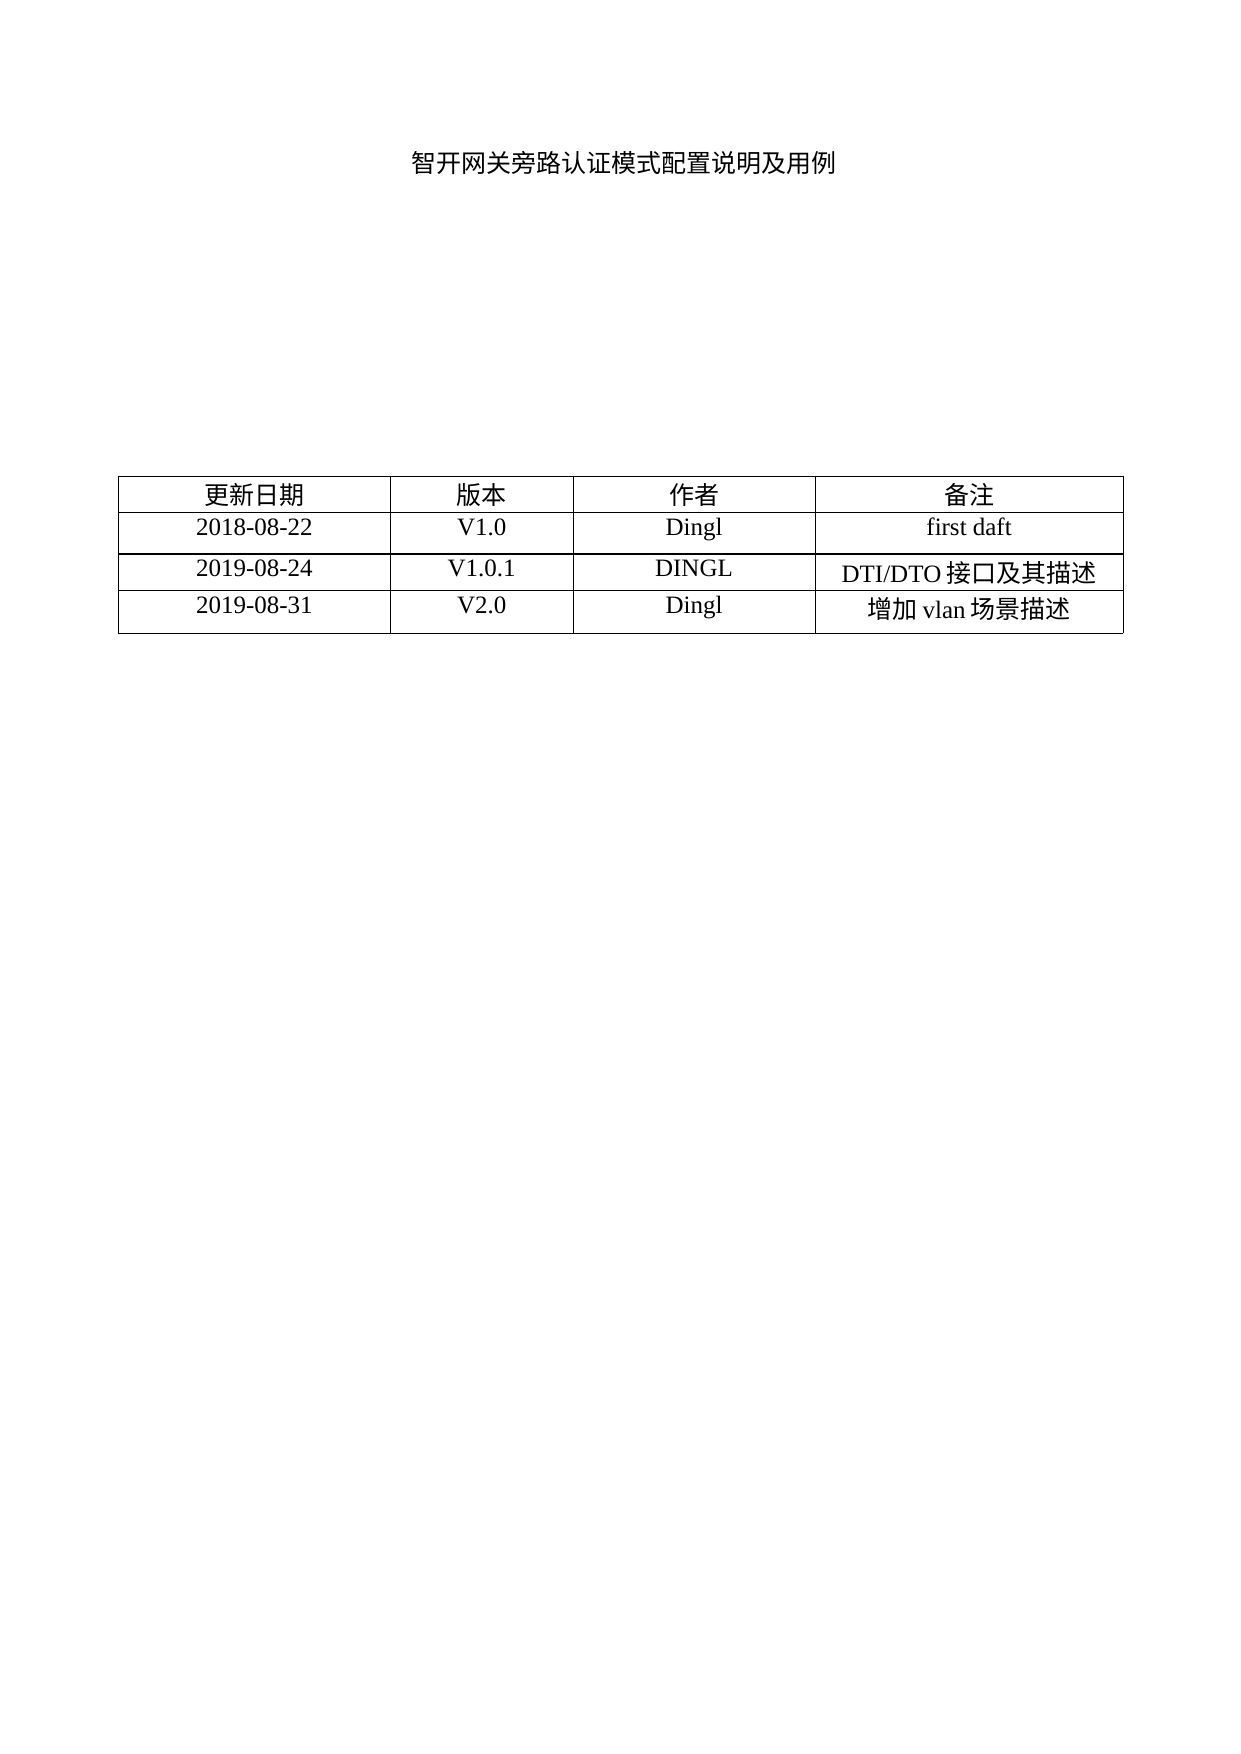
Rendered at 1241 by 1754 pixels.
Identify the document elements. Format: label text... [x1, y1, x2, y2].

table_cell DINGL [574, 555, 815, 590]
table_header 备注 [816, 477, 1123, 512]
table_header 更新日期 [119, 477, 390, 512]
table_header 作者 [574, 477, 815, 512]
table_cell Dingl [574, 591, 815, 633]
table_cell first daft [816, 513, 1123, 553]
table_cell Dingl [574, 513, 815, 553]
table_cell 增加vlan场景描述 [816, 591, 1123, 633]
table_cell 2019-08-24 [119, 555, 390, 590]
table_cell V1.0 [391, 513, 573, 553]
table_cell V1.0.1 [391, 555, 573, 590]
text 智开网关旁路认证模式配置说明及用例 [118, 143, 1122, 179]
table_cell 2018-08-22 [119, 513, 390, 553]
table_cell V2.0 [391, 591, 573, 633]
table_cell 2019-08-31 [119, 591, 390, 633]
table_header 版本 [391, 477, 573, 512]
table_cell DTI/DTO接口及其描述 [816, 555, 1123, 590]
